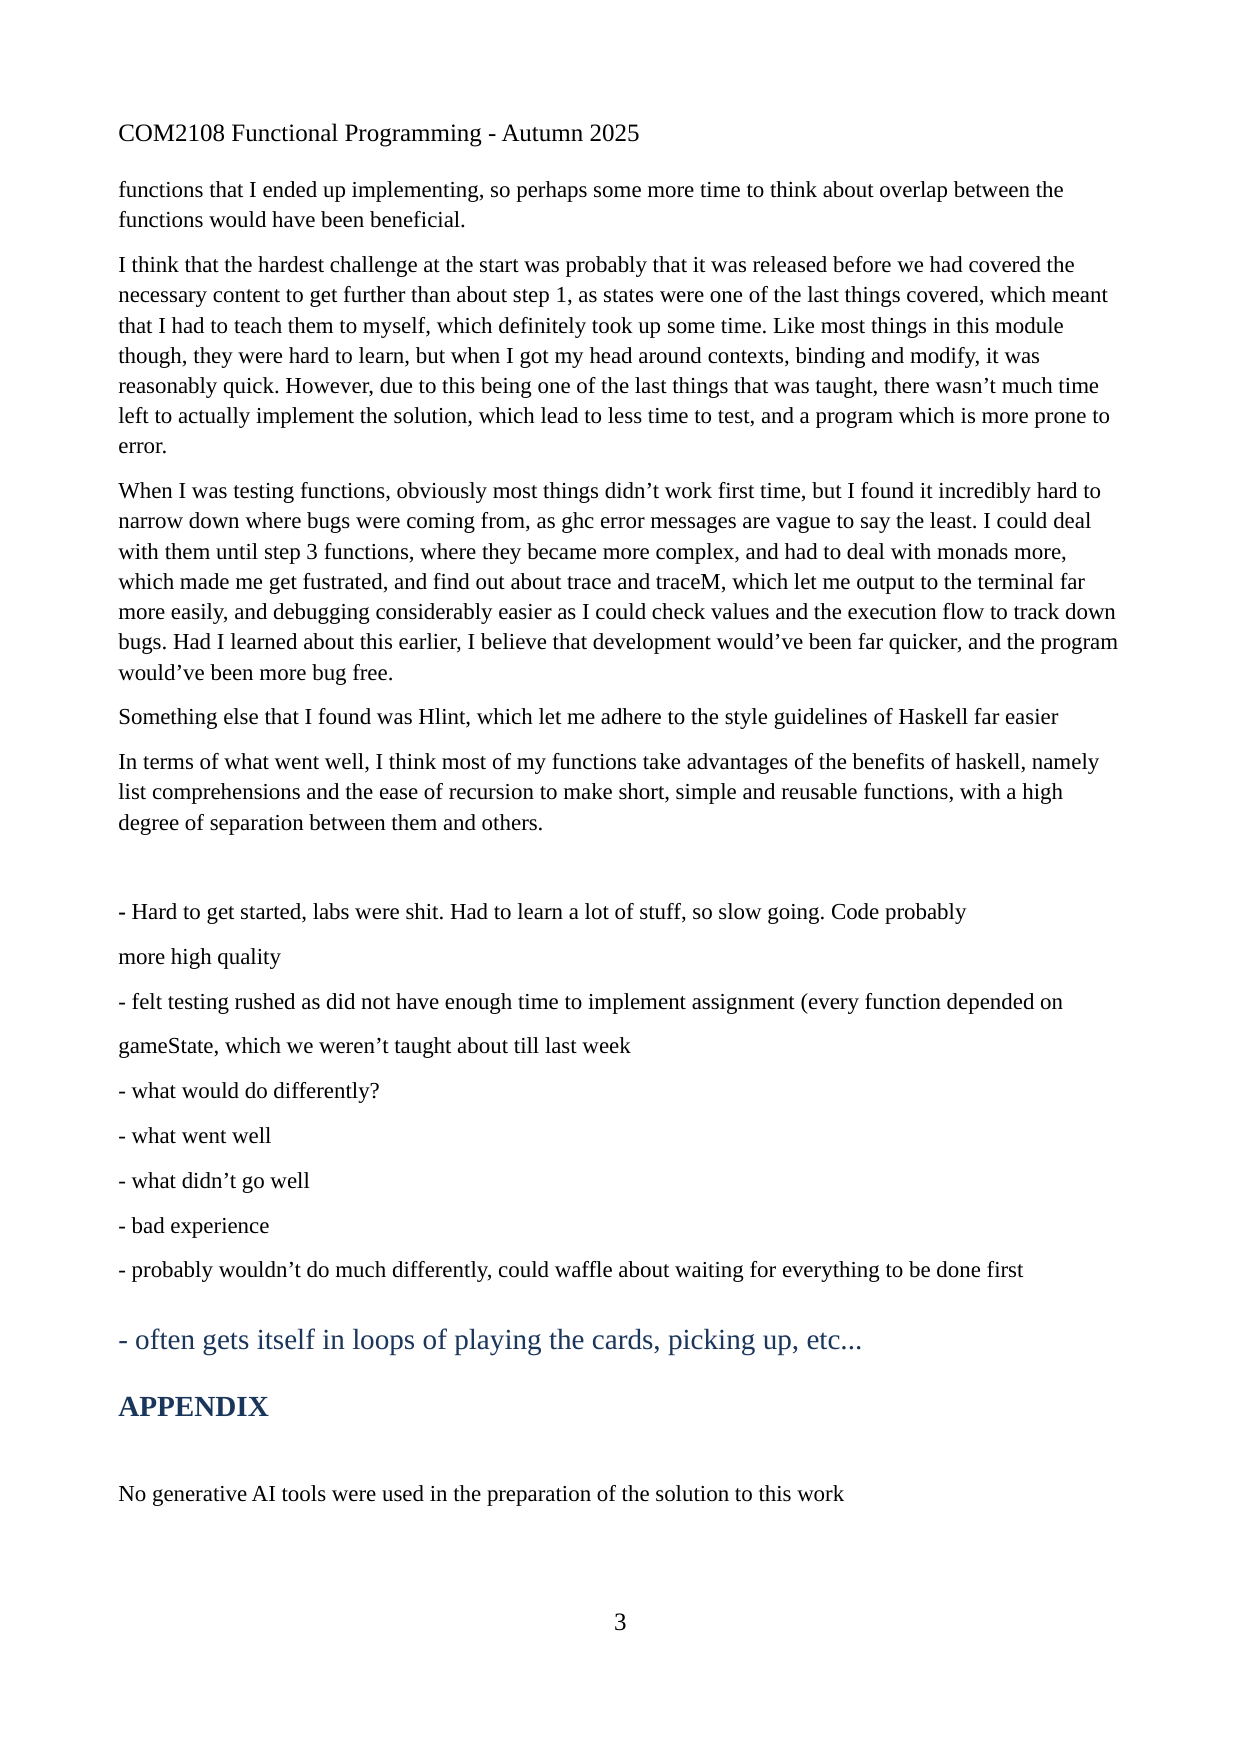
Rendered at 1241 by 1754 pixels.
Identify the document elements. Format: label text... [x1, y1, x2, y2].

text No generative AI tools were used in the preparation of the solution to this work [118, 1480, 1122, 1506]
text more high quality [118, 943, 1122, 969]
text - felt testing rushed as did not have enough time to implement assignment (every function depended on [118, 988, 1122, 1014]
text functions that I ended up implementing, so perhaps some more time to think about overlap between the functions would have been beneficial. [118, 176, 1122, 233]
text - what would do differently? [118, 1077, 1122, 1104]
text - Hard to get started, labs were shit. Had to learn a lot of stuff, so slow going. Code probably [118, 898, 1122, 924]
text - probably wouldn’t do much differently, could waffle about waiting for everything to be done first [118, 1257, 1122, 1283]
subtitle - often gets itself in loops of playing the cards, picking up, etc... [118, 1322, 1122, 1356]
text - bad experience [118, 1212, 1122, 1238]
text In terms of what went well, I think most of my functions take advantages of the benefits of haskell, namely list comprehensions and the ease of recursion to make short, simple and reusable functions, with a high degree of separation between them and others. [118, 748, 1122, 835]
text When I was testing functions, obviously most things didn’t work first time, but I found it incredibly hard to narrow down where bugs were coming from, as ghc error messages are vague to say the least. I could deal with them until step 3 functions, where they became more complex, and had to deal with monads more, which made me get fustrated, and find out about trace and traceM, which let me output to the terminal far more easily, and debugging considerably easier as I could check values and the execution flow to track down bugs. Had I learned about this earlier, I believe that development would’ve been far quicker, and the program would’ve been more bug free. [118, 477, 1122, 685]
subtitle APPENDIX [118, 1389, 1122, 1423]
text - what went well [118, 1122, 1122, 1148]
text Something else that I found was Hlint, which let me adhere to the style guidelines of Haskell far easier [118, 703, 1122, 730]
text gameState, which we weren’t taught about till last week [118, 1033, 1122, 1059]
text I think that the hardest challenge at the start was probably that it was released before we had covered the necessary content to get further than about step 1, as states were one of the last things covered, which meant that I had to teach them to myself, which definitely took up some time. Like most things in this module though, they were hard to learn, but when I got my head around contexts, binding and modify, it was reasonably quick. However, due to this being one of the last things that was taught, there wasn’t much time left to actually implement the solution, which lead to less time to test, and a program which is more prone to error. [118, 251, 1122, 459]
text - what didn’t go well [118, 1167, 1122, 1193]
